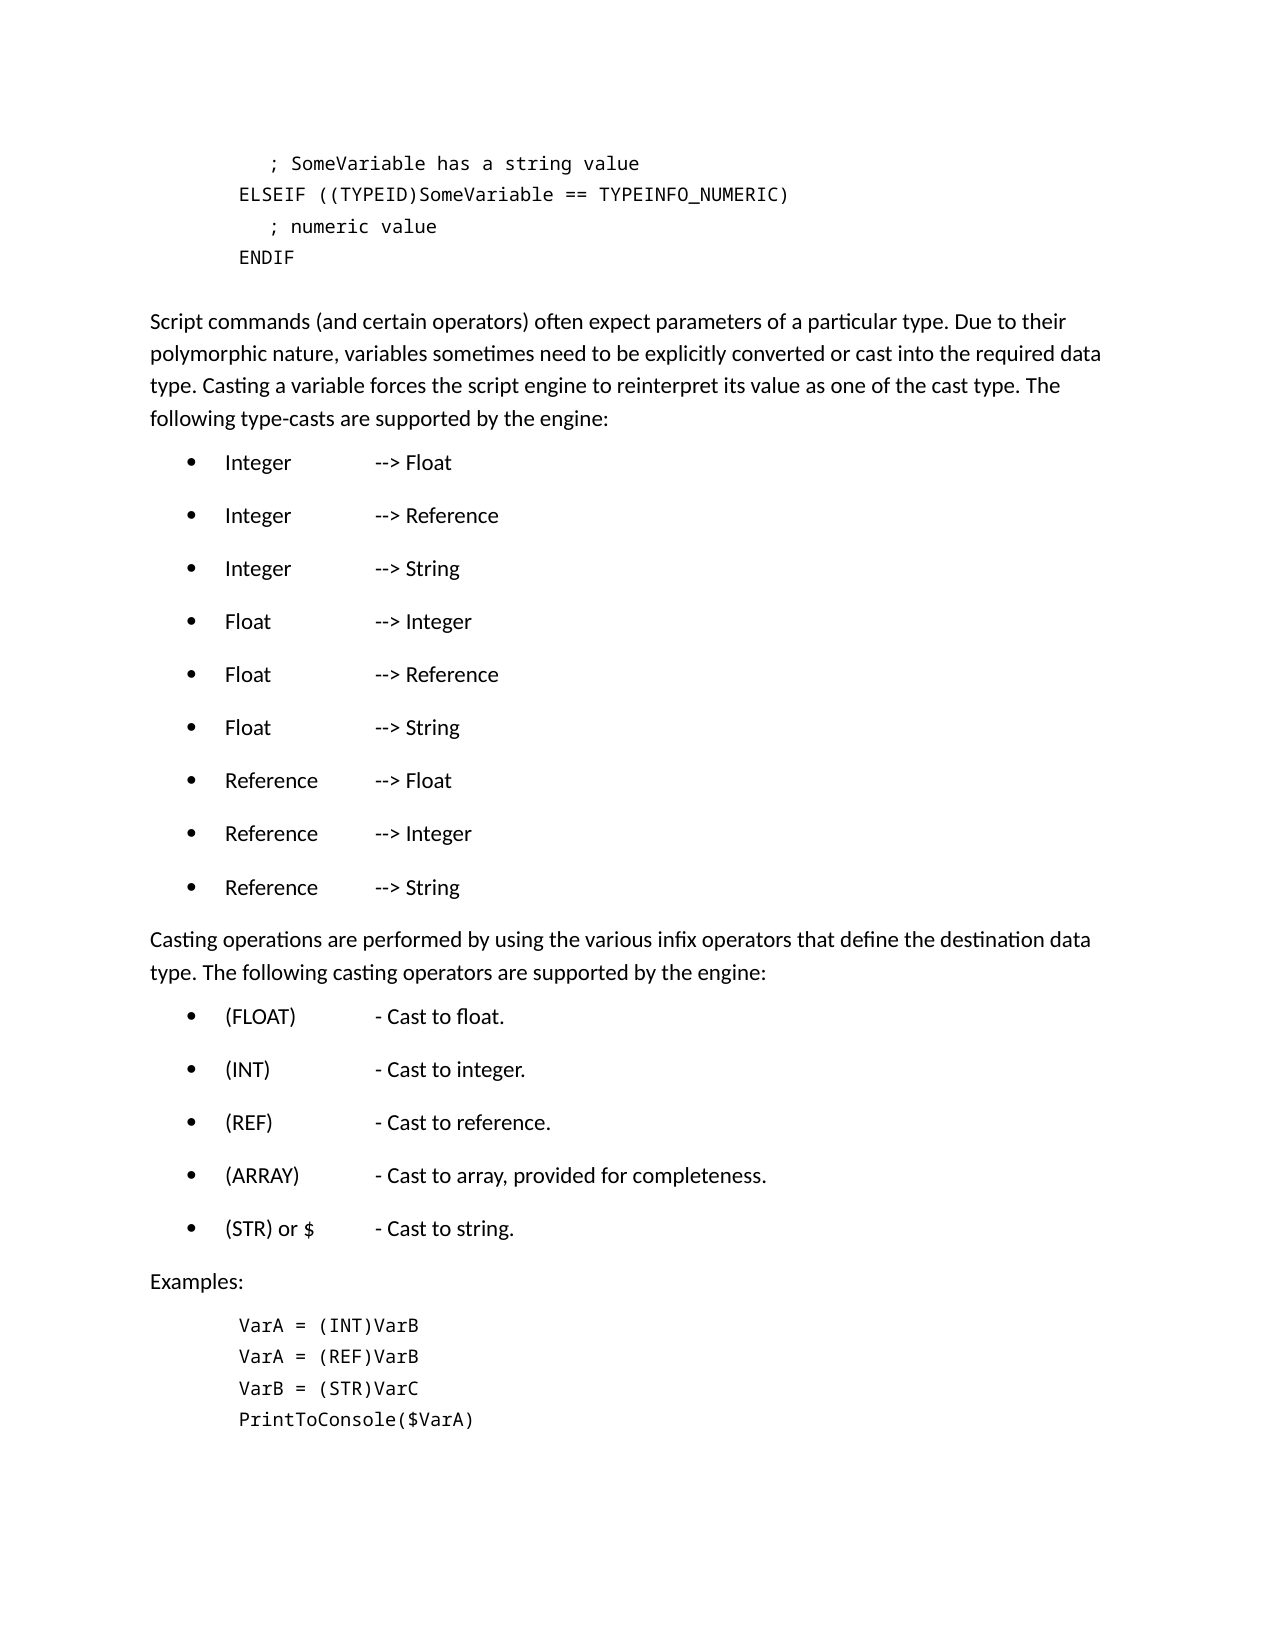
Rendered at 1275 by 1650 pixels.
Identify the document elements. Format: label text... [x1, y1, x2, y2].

list Integer --> Float [187, 448, 1125, 476]
list (INT) - Cast to integer. [187, 1055, 1125, 1083]
list Reference --> Integer [187, 819, 1125, 848]
list (ARRAY) - Cast to array, provided for completeness. [187, 1161, 1125, 1189]
text PrintToConsole($VarA) [238, 1406, 1125, 1432]
text VarB = (STR)VarC [238, 1375, 1125, 1401]
text VarA = (INT)VarB [238, 1312, 1125, 1338]
list (STR) or $ - Cast to string. [187, 1214, 1125, 1242]
list Float --> String [187, 713, 1125, 742]
text ; numeric value [238, 213, 1125, 238]
list Integer --> String [187, 554, 1125, 582]
text ELSEIF ((TYPEID)SomeVariable == TYPEINFO_NUMERIC) [238, 181, 1125, 207]
list Reference --> String [187, 873, 1125, 901]
text Casting operations are performed by using the various infix operators that define the destination data type. The following casting operators are supported by the engine: [150, 926, 1125, 986]
text VarA = (REF)VarB [238, 1343, 1125, 1369]
list (FLOAT) - Cast to float. [187, 1002, 1125, 1030]
text Script commands (and certain operators) often expect parameters of a particular type. Due to their polymorphic nature, variables sometimes need to be explicitly converted or cast into the required data type. Casting a variable forces the script engine to reinterpret its value as one of the cast type. The following type-casts are supported by the engine: [150, 307, 1125, 432]
text ENDIF [238, 244, 1125, 270]
text ; SomeVariable has a string value [238, 150, 1125, 176]
list Float --> Reference [187, 661, 1125, 688]
list (REF) - Cast to reference. [187, 1108, 1125, 1136]
list Integer --> Reference [187, 501, 1125, 529]
list Reference --> Float [187, 767, 1125, 794]
list Float --> Integer [187, 607, 1125, 636]
text Examples: [150, 1267, 1125, 1296]
